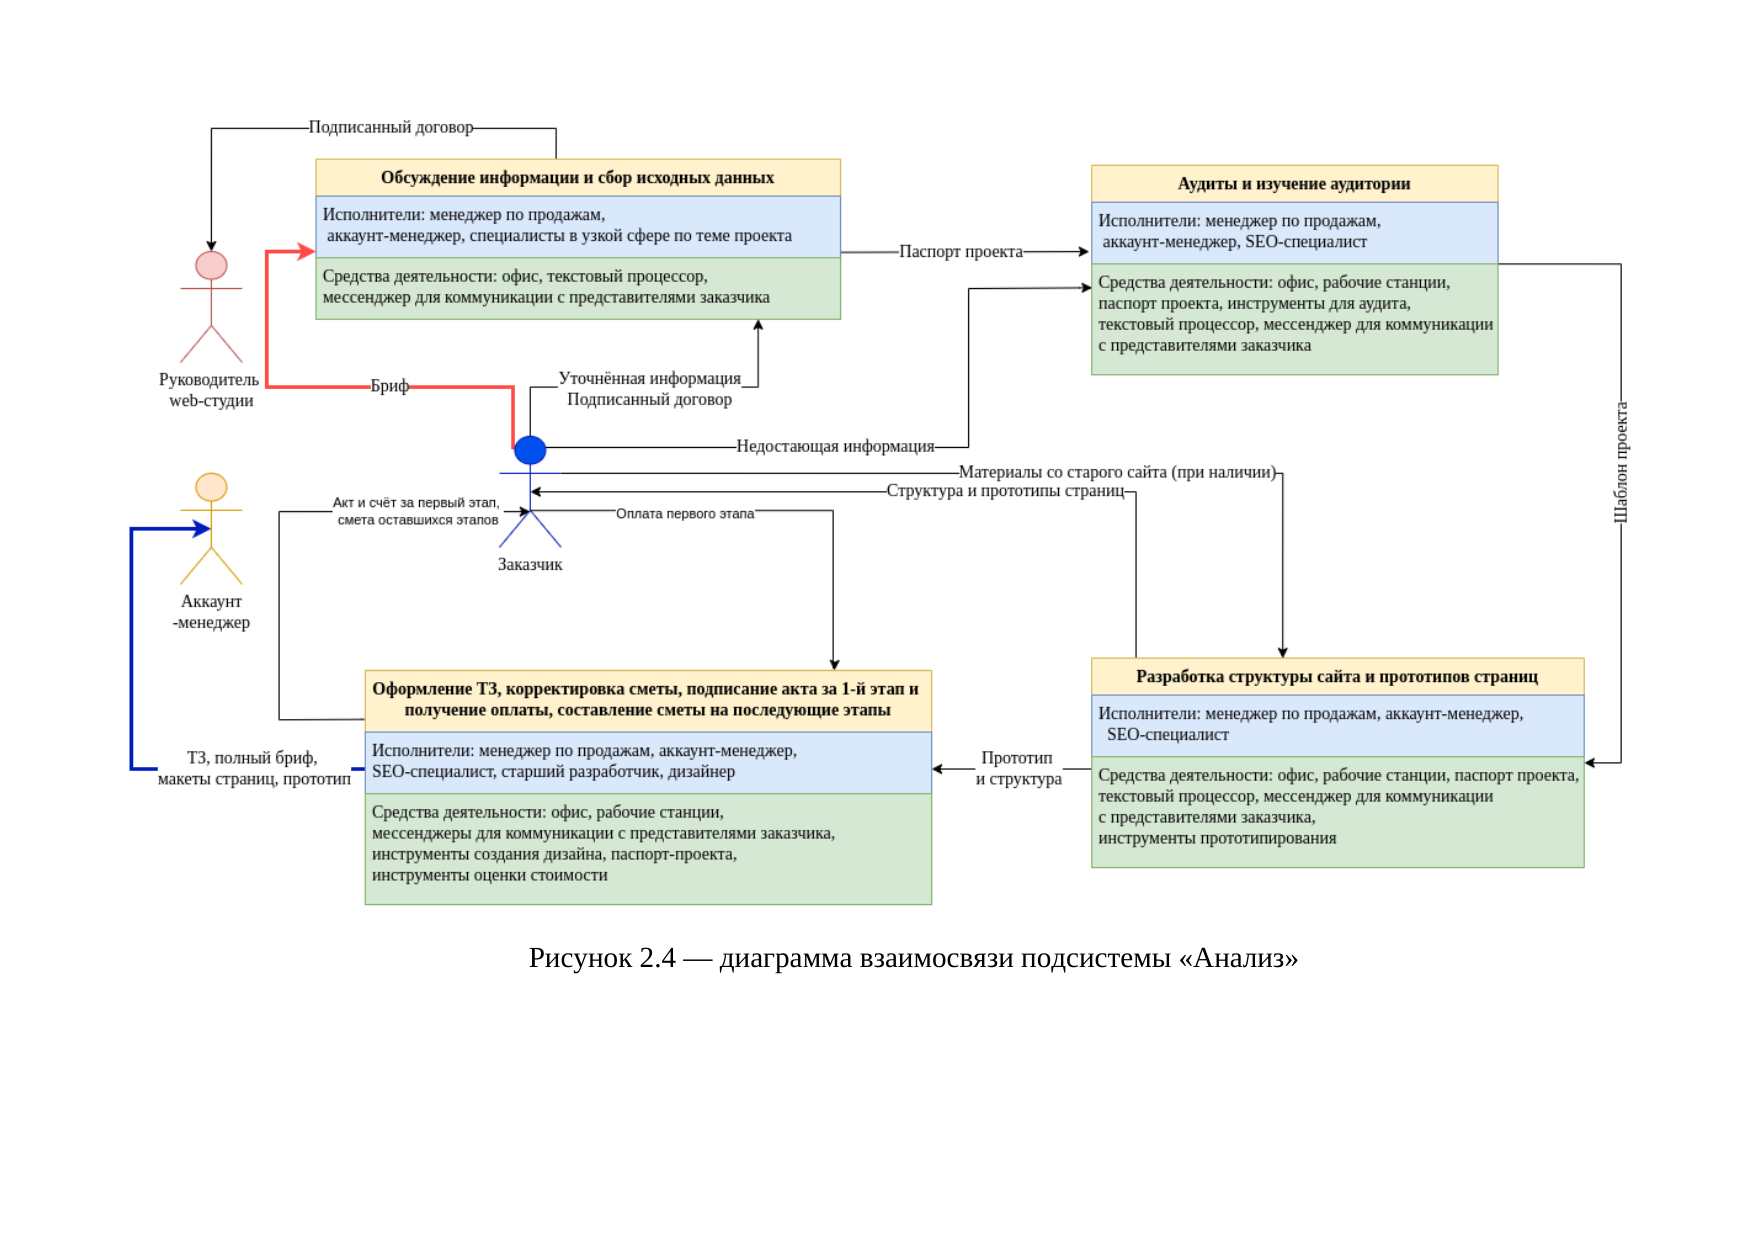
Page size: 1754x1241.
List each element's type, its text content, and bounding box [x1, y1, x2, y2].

text Рисунок 2.4 — диаграмма взаимосвязи подсистемы «Анализ» [118, 133, 1636, 973]
picture [121, 118, 1633, 909]
